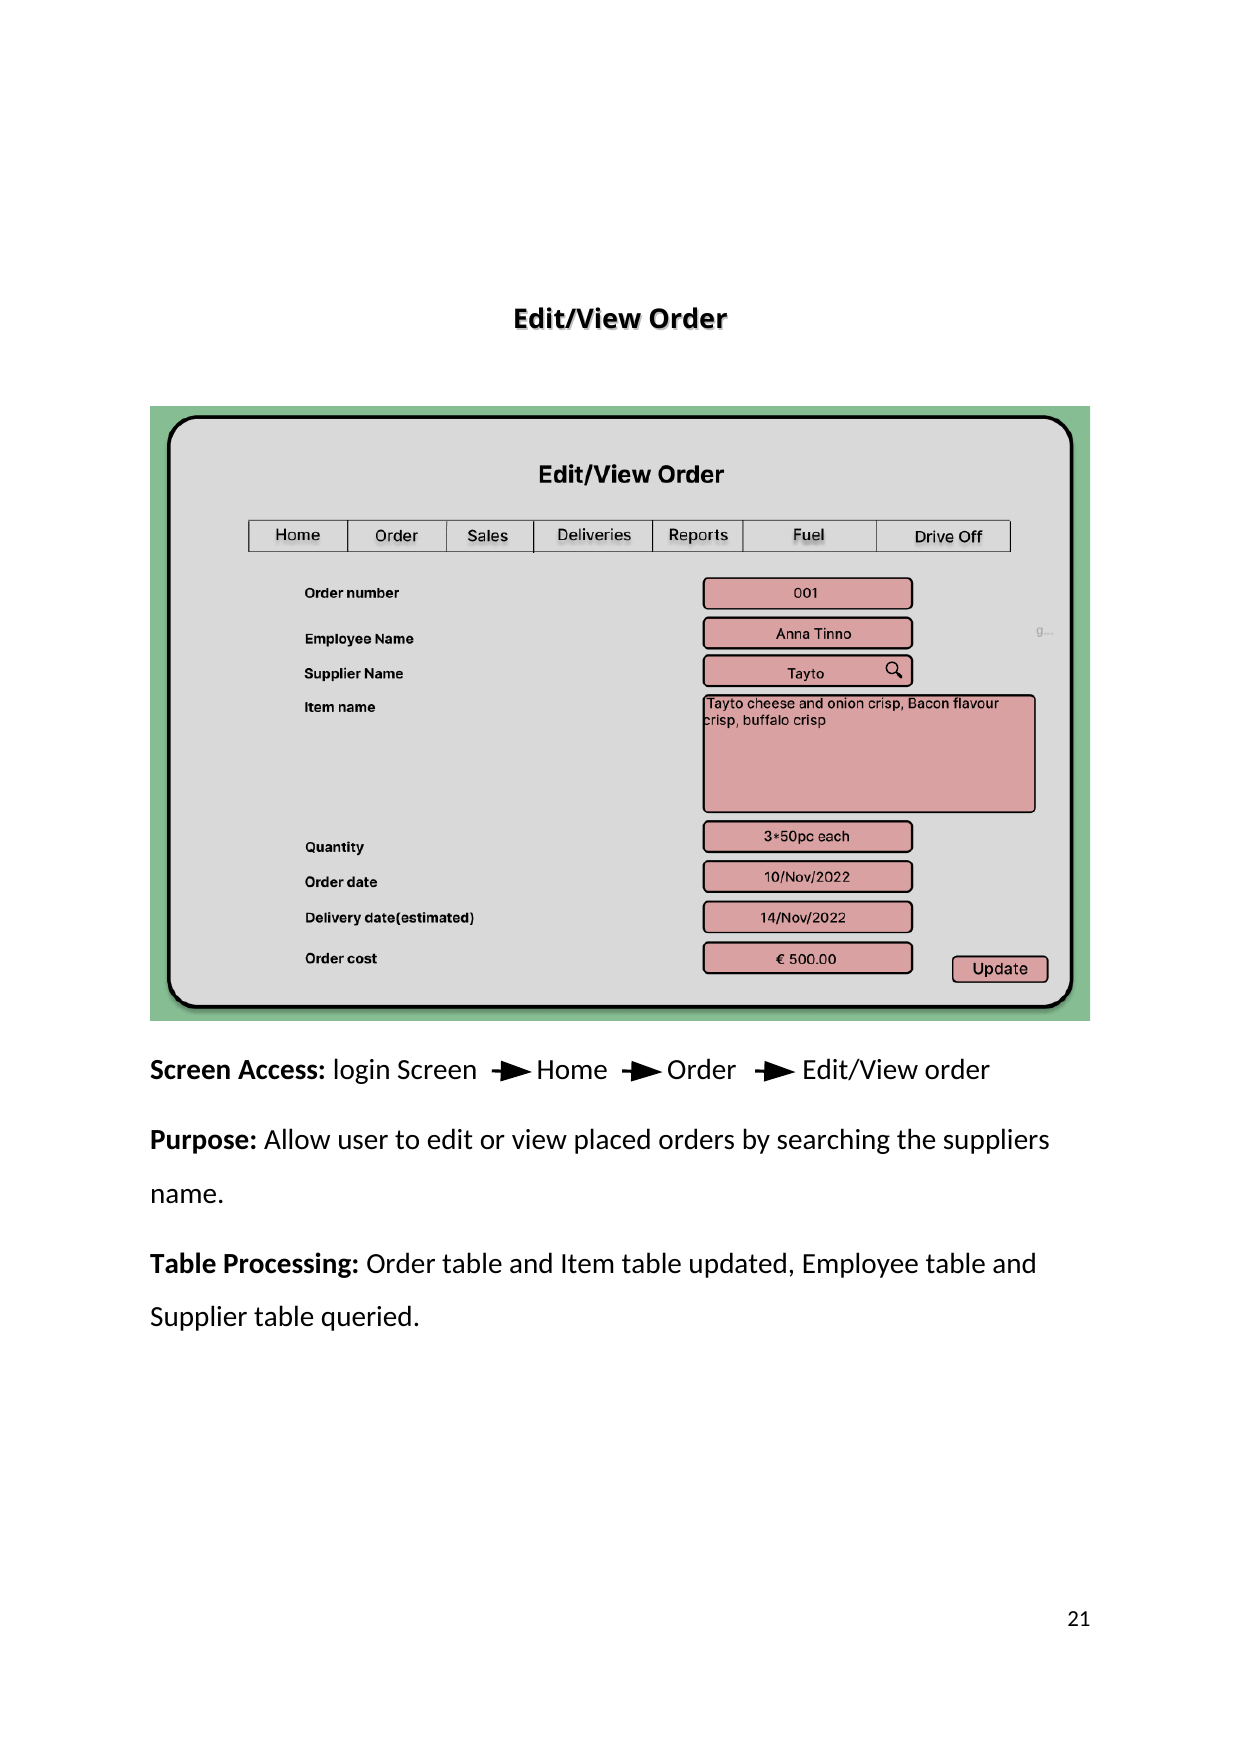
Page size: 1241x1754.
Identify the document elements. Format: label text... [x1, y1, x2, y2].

subtitle Edit/View Order [150, 299, 1090, 336]
text Screen Access: login Screen Home Order Edit/View order [150, 1051, 1090, 1087]
text Table Processing: Order table and Item table updated, Employee table and Supplier table queried. [150, 1245, 1090, 1334]
text Purpose: Allow user to edit or view placed orders by searching the suppliers name. [150, 1121, 1090, 1210]
